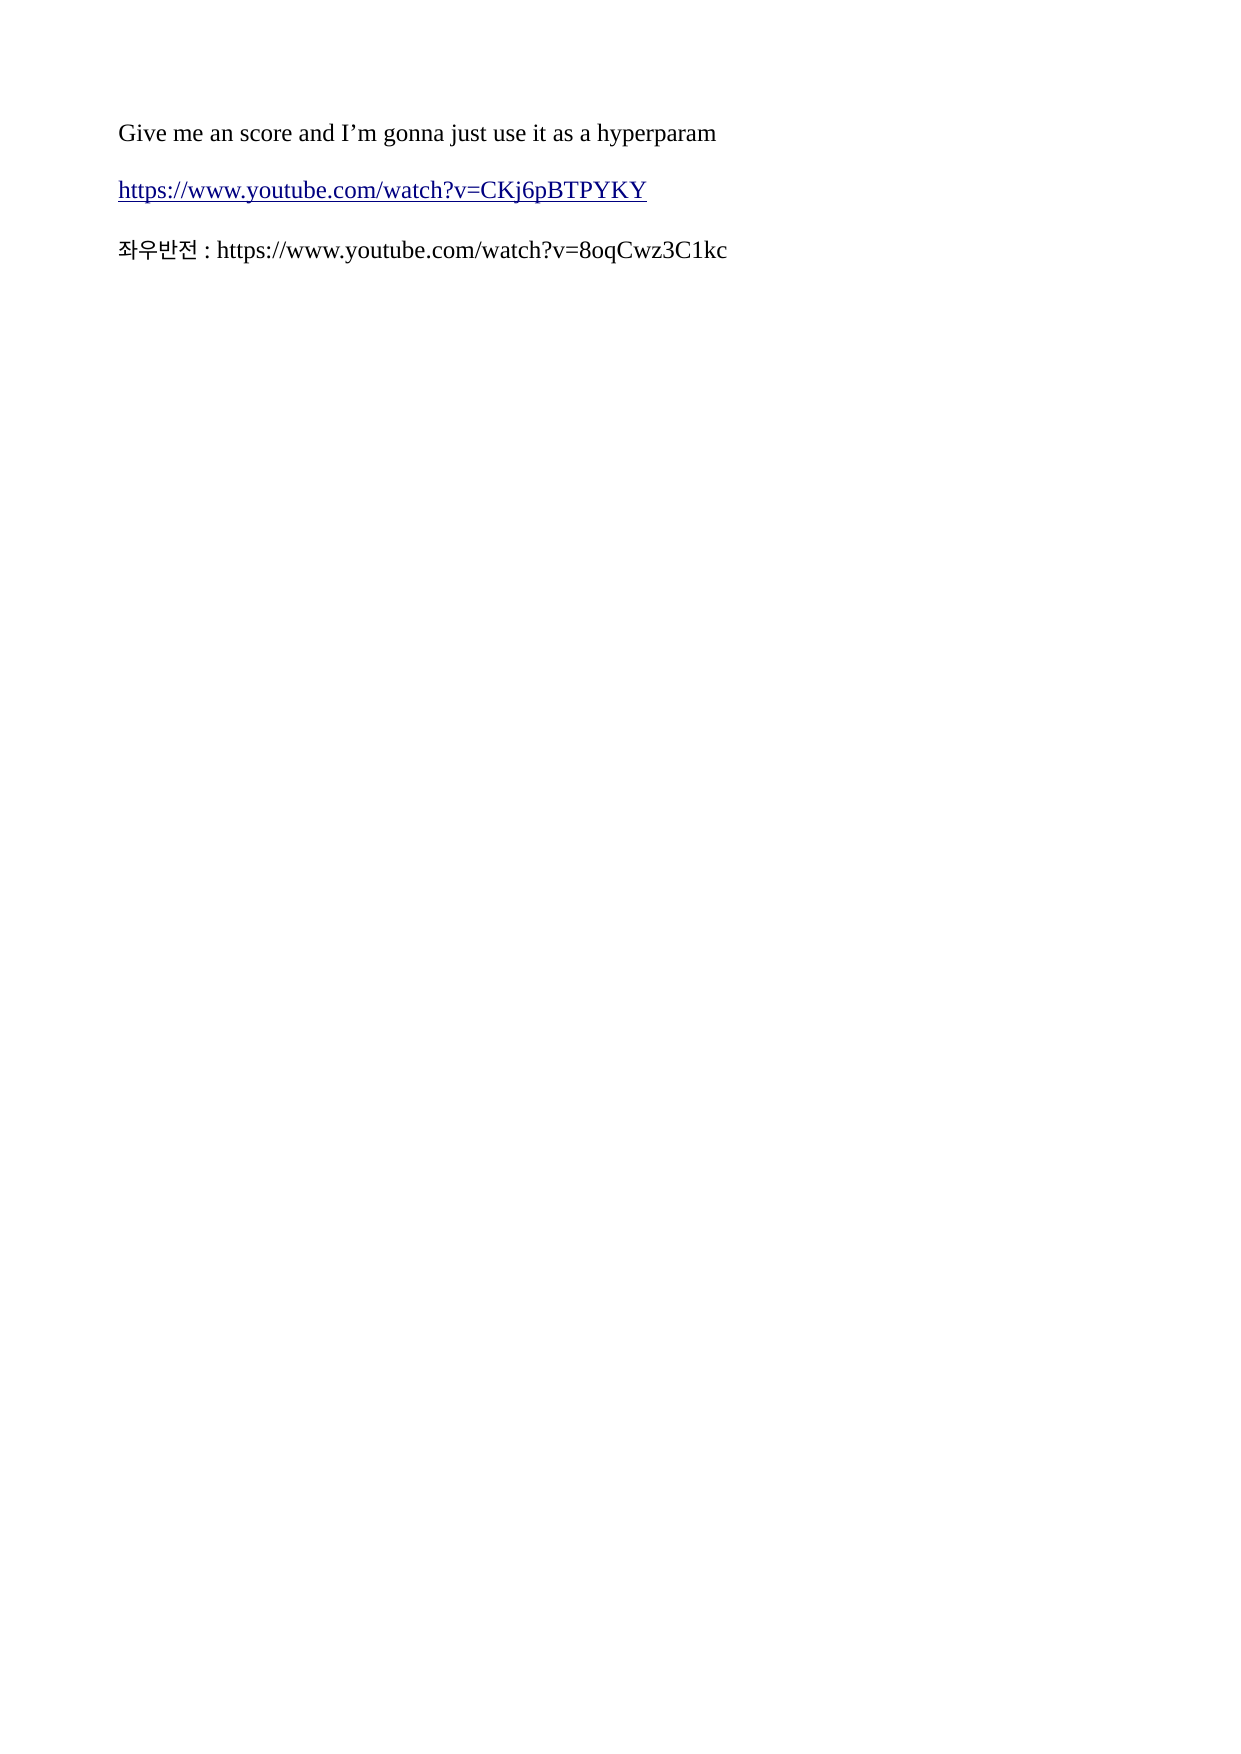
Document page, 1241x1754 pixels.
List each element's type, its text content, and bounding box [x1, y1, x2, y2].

text https://www.youtube.com/watch?v=CKj6pBTPYKY [118, 176, 1122, 204]
text 좌우반전 : https://www.youtube.com/watch?v=8oqCwz3C1kc [118, 233, 1122, 265]
text Give me an score and I’m gonna just use it as a hyperparam [118, 118, 1122, 147]
